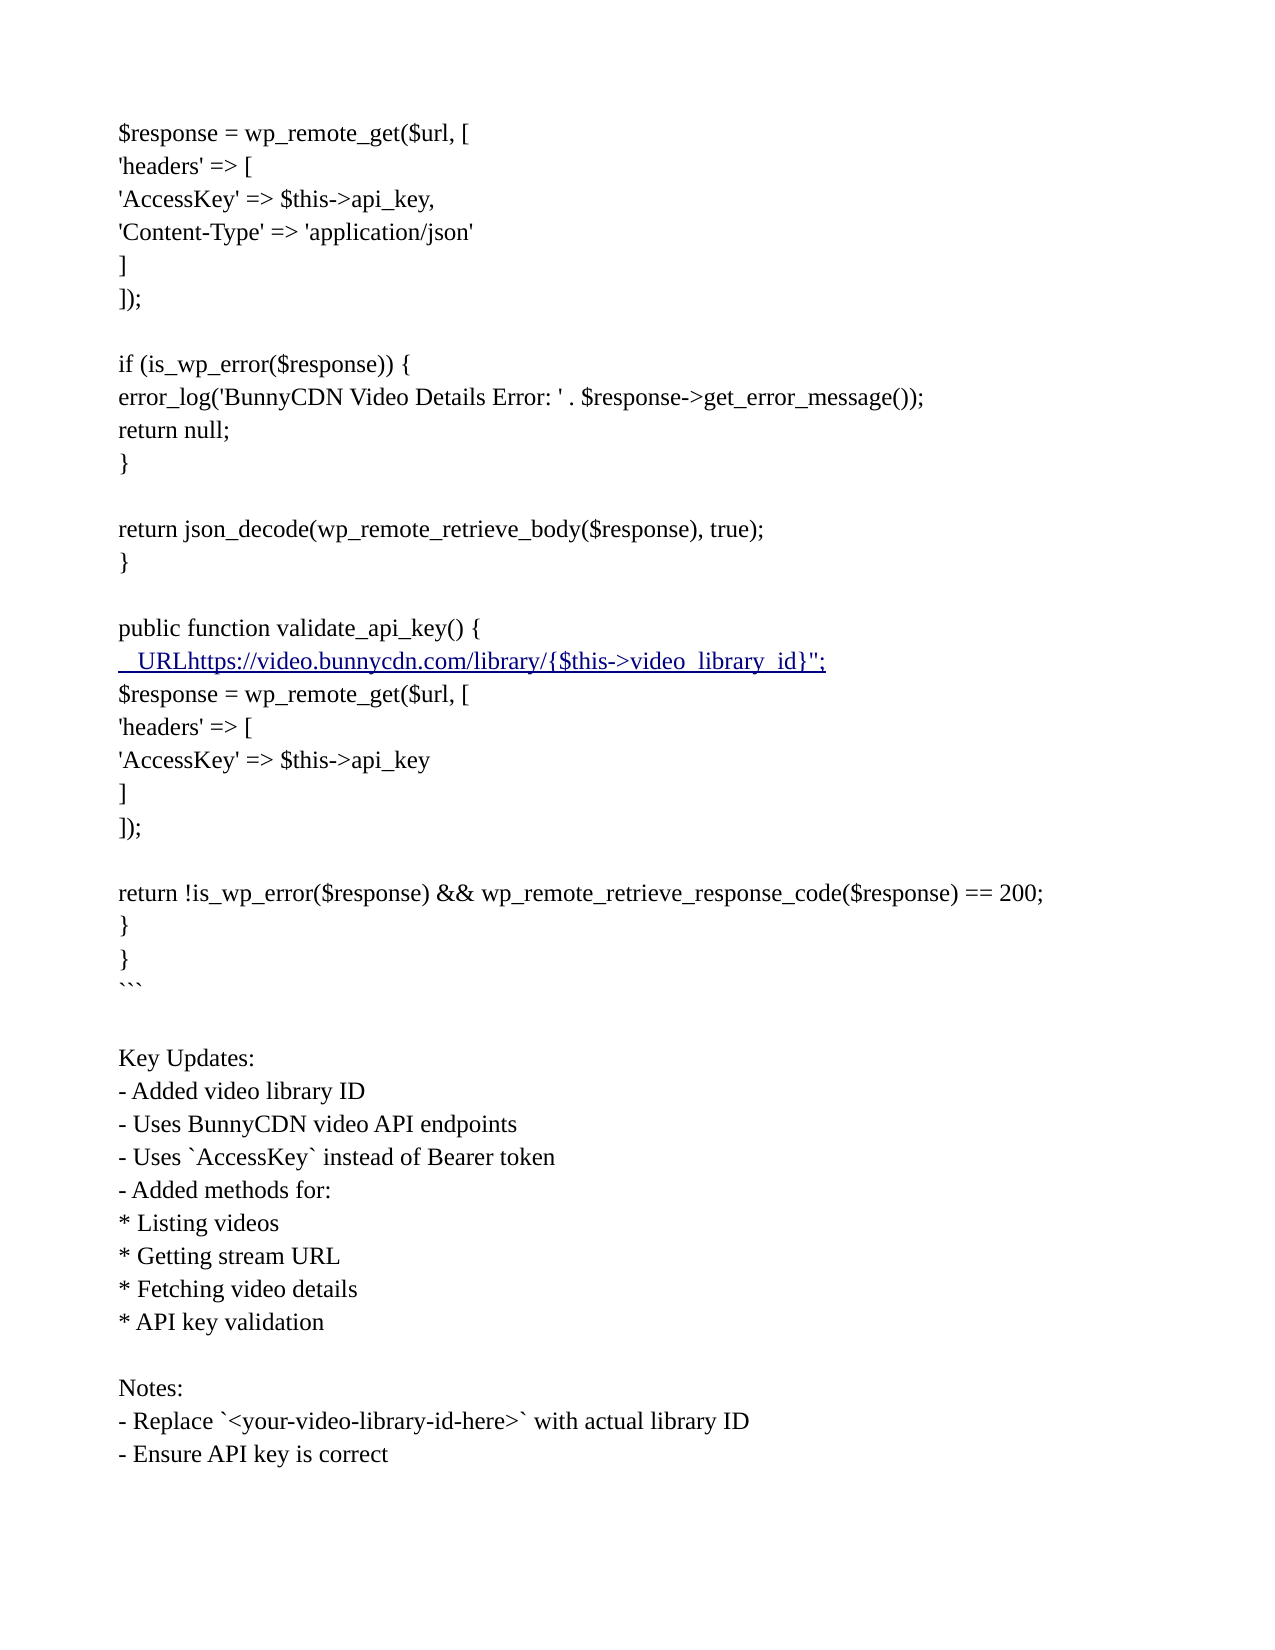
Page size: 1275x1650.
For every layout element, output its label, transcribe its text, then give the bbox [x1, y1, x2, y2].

text $response = wp_remote_get($url, [ 'headers' => [ 'AccessKey' => $this->api_key, 'Content-Type' => 'application/json' ] ]); if (is_wp_error($response)) { error_log('BunnyCDN Video Details Error: ' . $response->get_error_message()); return null; } return json_decode(wp_remote_retrieve_body($response), true); } public function validate_api_key() { 🤖URLhttps://video.bunnycdn.com/library/{$this->video_library_id}"; $response = wp_remote_get($url, [ 'headers' => [ 'AccessKey' => $this->api_key ] ]); return !is_wp_error($response) && wp_remote_retrieve_response_code($response) == 200; } } ``` Key Updates: - Added video library ID - Uses BunnyCDN video API endpoints - Uses `AccessKey` instead of Bearer token - Added methods for: * Listing videos * Getting stream URL * Fetching video details * API key validation Notes: - Replace `<your-video-library-id-here>` with actual library ID - Ensure API key is correct [118, 118, 1157, 1468]
